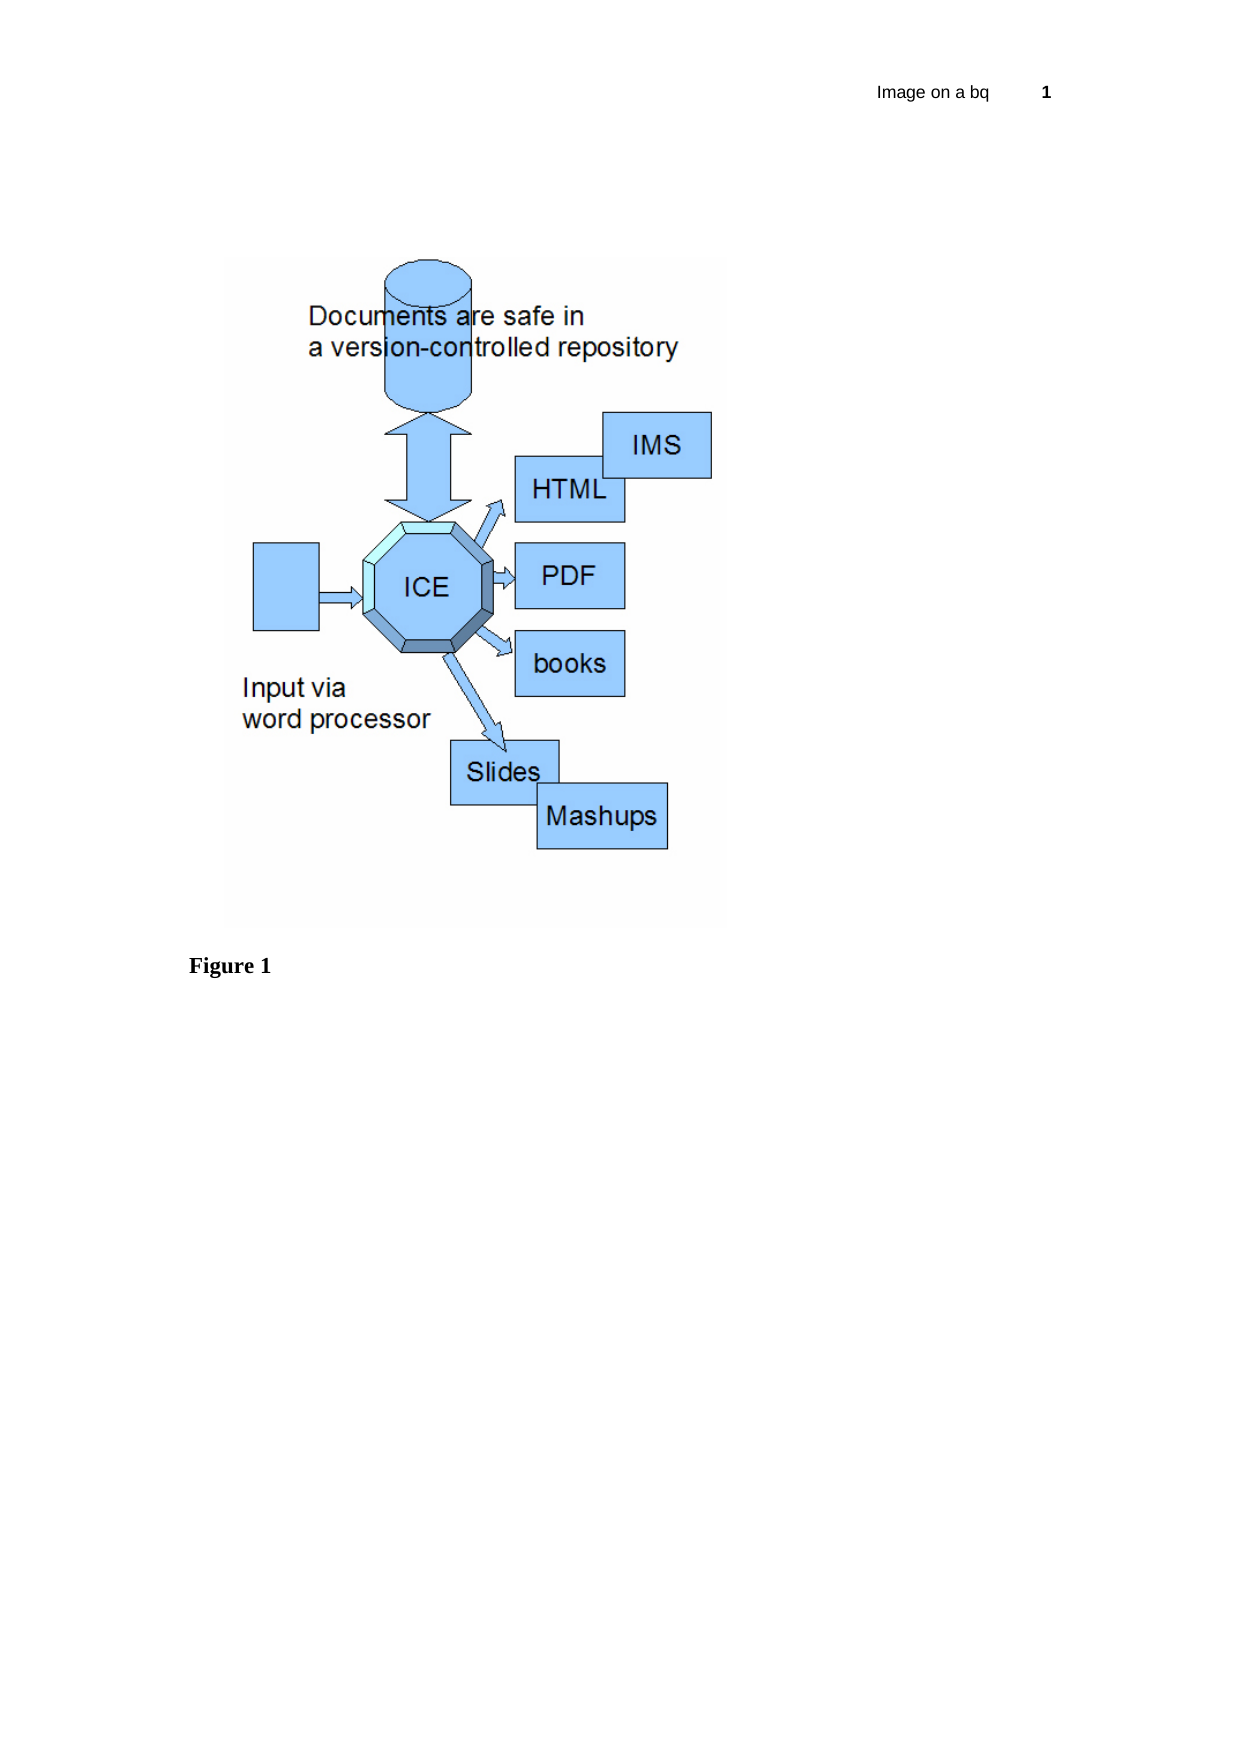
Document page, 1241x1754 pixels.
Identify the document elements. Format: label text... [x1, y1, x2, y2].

text Figure 1 [189, 952, 1051, 978]
picture [224, 257, 727, 928]
